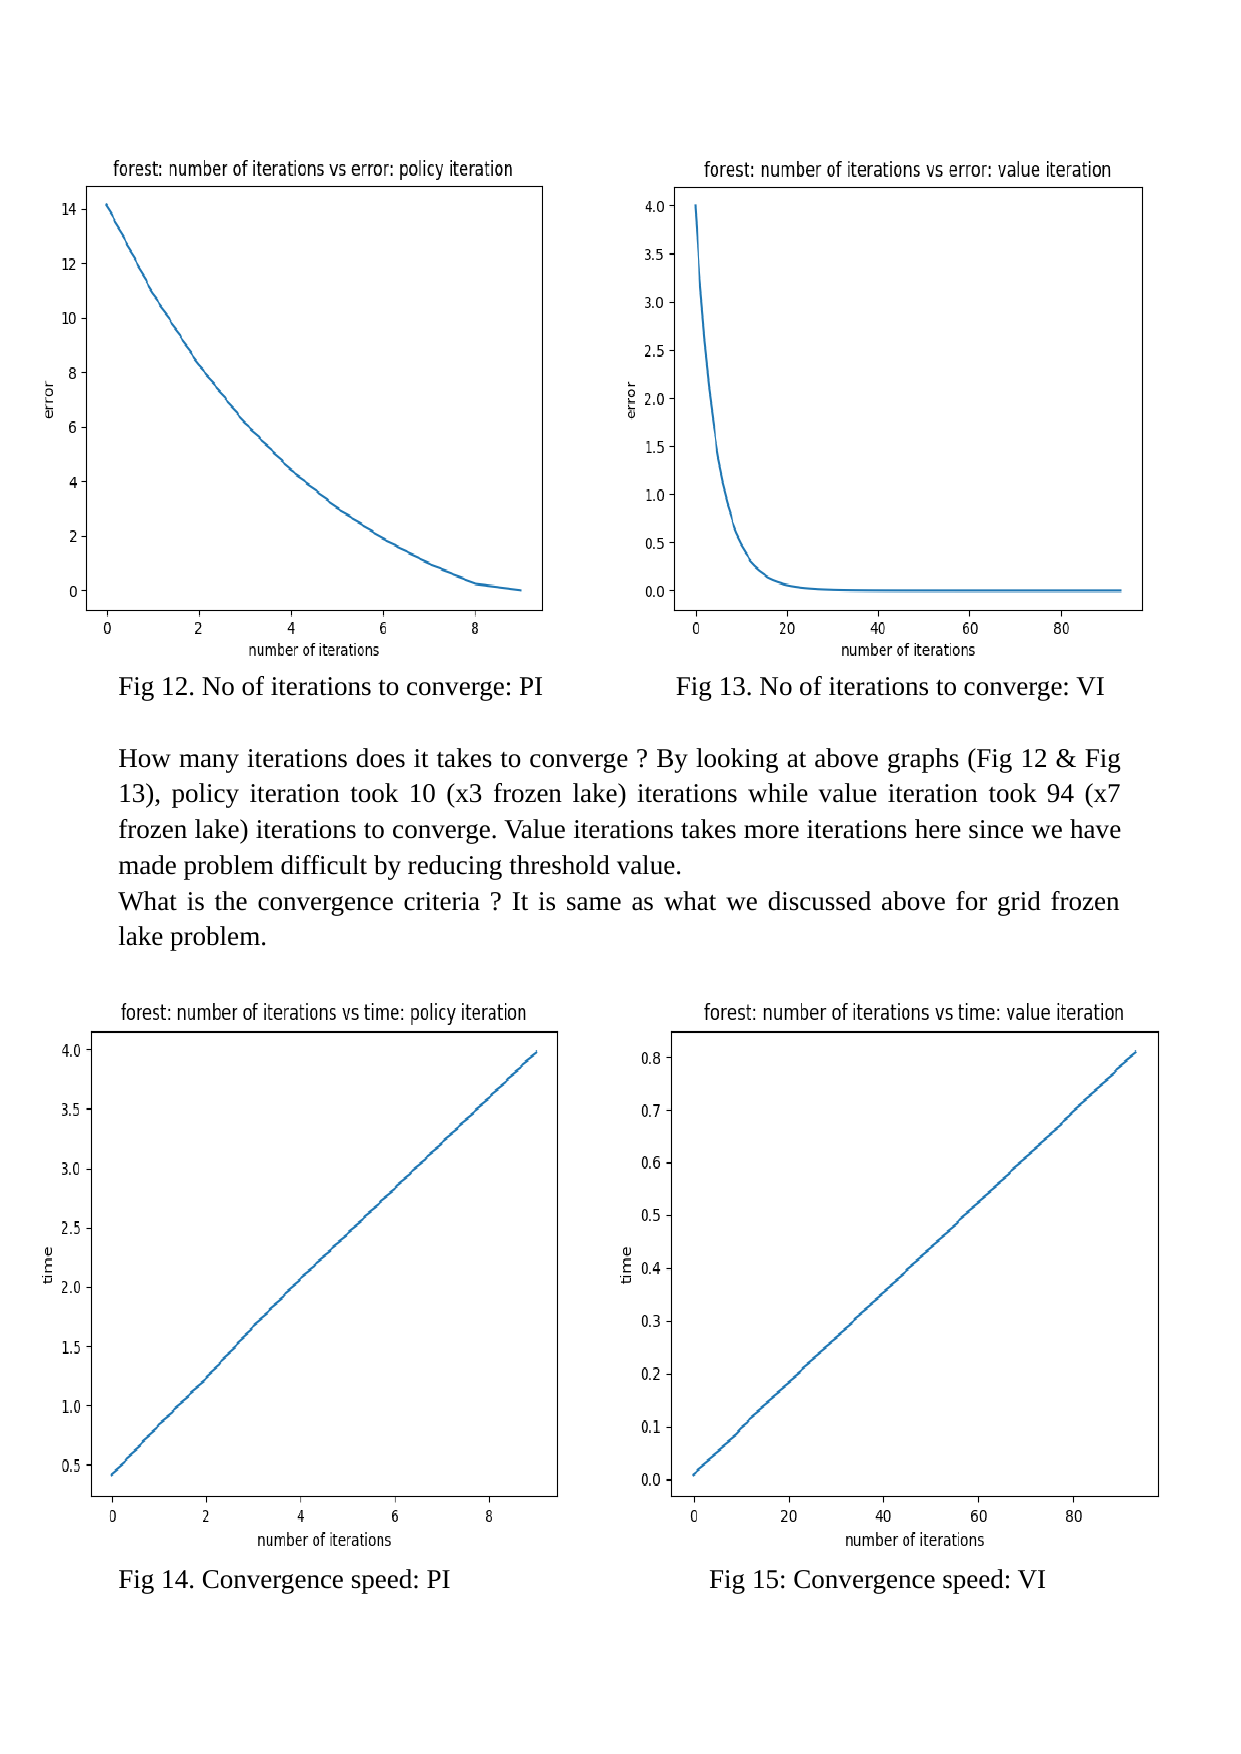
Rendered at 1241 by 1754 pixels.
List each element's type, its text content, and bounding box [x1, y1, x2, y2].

picture [15, 959, 1220, 1563]
picture [12, 121, 1202, 671]
text How many iterations does it takes to converge ? By looking at above graphs (Fig 12 & Fig 13), policy iteration took 10 (x3 frozen lake) iterations while value iteration took 94 (x7 frozen lake) iterations to converge. Value iterations takes more iterations here since we have made problem difficult by reducing threshold value. [118, 742, 1122, 880]
text Fig 14. Convergence speed: PI Fig 15: Convergence speed: VI [118, 1563, 1122, 1594]
text Fig 12. No of iterations to converge: PI Fig 13. No of iterations to converge: VI [118, 671, 1122, 702]
text What is the convergence criteria ? It is same as what we discussed above for grid frozen lake problem. [118, 885, 1122, 952]
